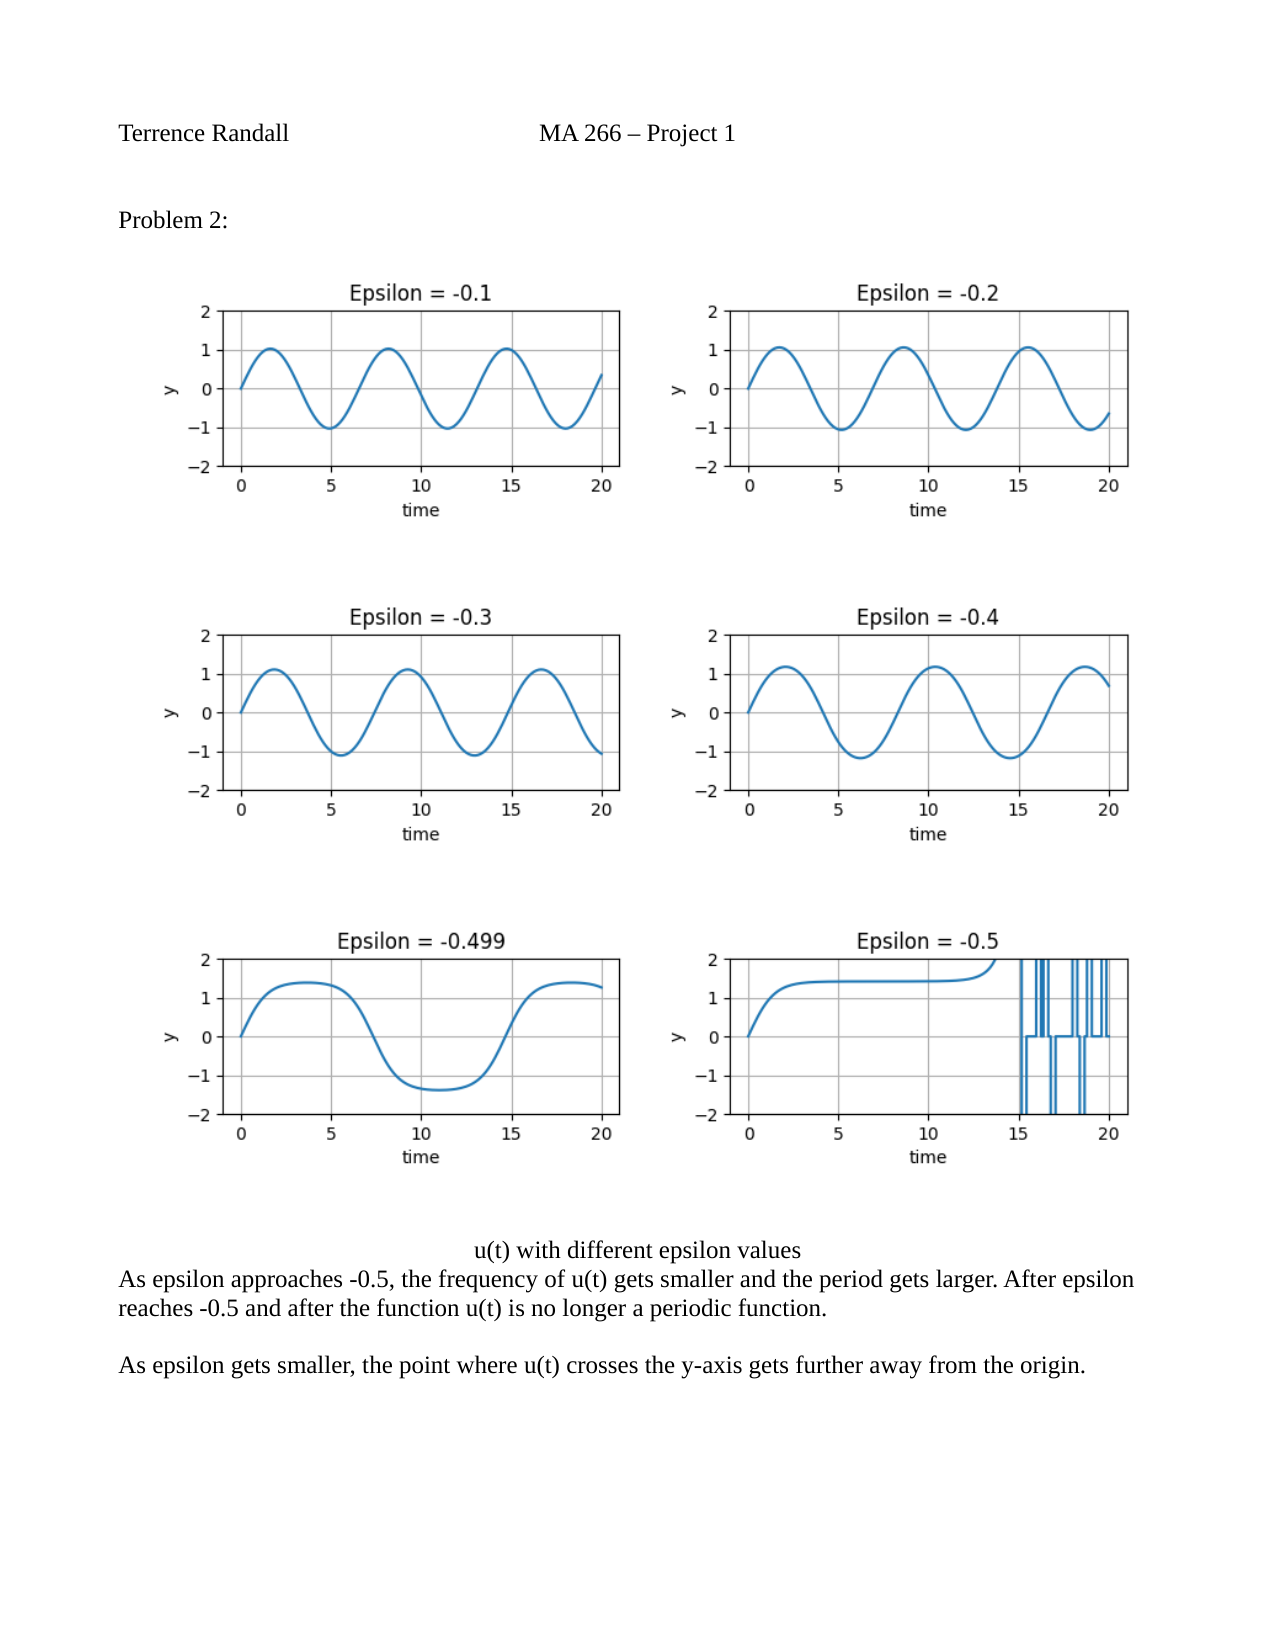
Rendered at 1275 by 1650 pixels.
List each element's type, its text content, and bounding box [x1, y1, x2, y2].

text As epsilon approaches -0.5, the frequency of u(t) gets smaller and the period gets larger. After epsilon reaches -0.5 and after the function u(t) is no longer a periodic function. [118, 1264, 1157, 1322]
picture [118, 233, 1157, 1236]
text As epsilon gets smaller, the point where u(t) crosses the y-axis gets further away from the origin. [118, 1351, 1157, 1379]
text Problem 2: [118, 205, 1157, 233]
text u(t) with different epsilon values [118, 1236, 1157, 1264]
